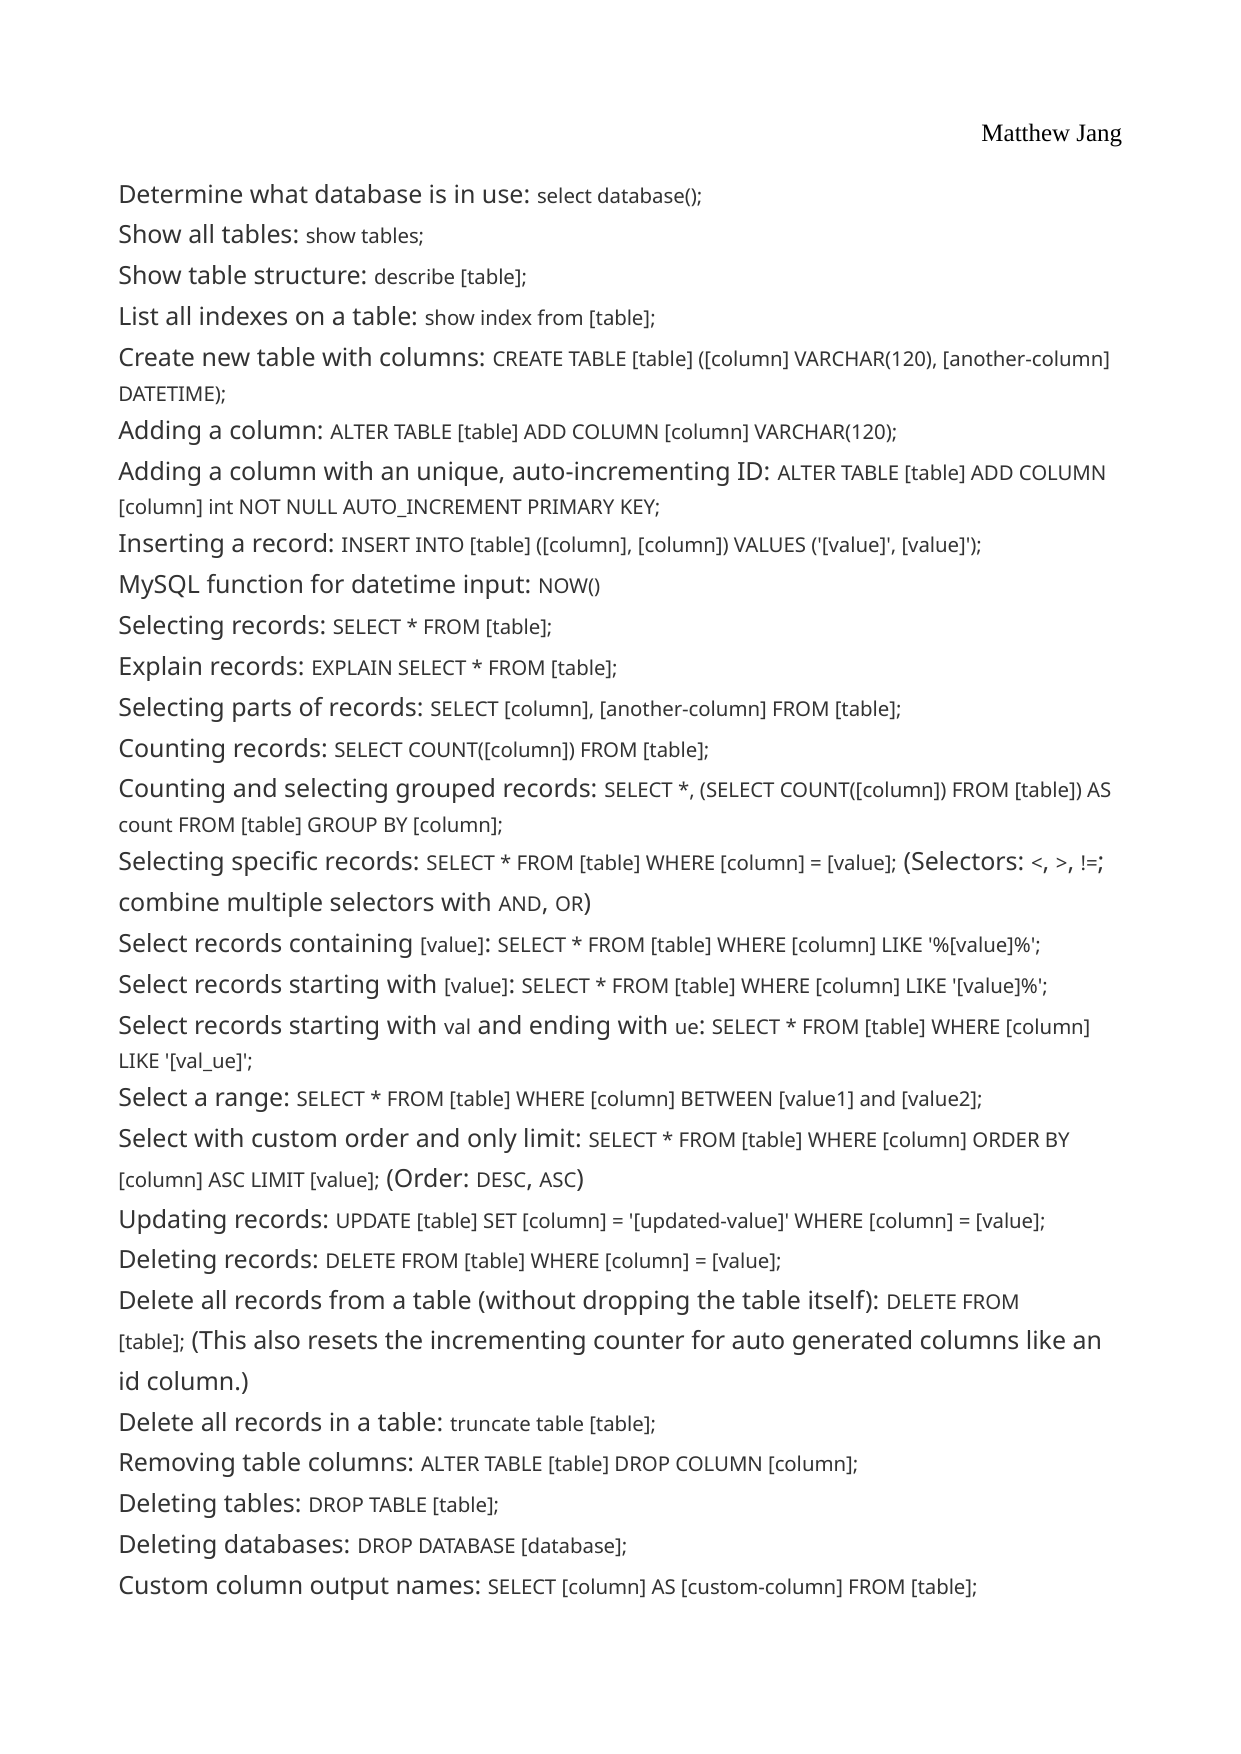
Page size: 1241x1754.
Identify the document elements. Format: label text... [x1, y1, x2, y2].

text Delete all records from a table (without dropping the table itself): DELETE FROM [table]; (This also resets the incrementing counter for auto generated columns like an id column.) [118, 1283, 1122, 1397]
text Selecting records: SELECT * FROM [table]; [118, 608, 1122, 642]
text Selecting parts of records: SELECT [column], [another-column] FROM [table]; [118, 689, 1122, 723]
text Deleting tables: DROP TABLE [table]; [118, 1486, 1122, 1520]
text Deleting databases: DROP DATABASE [database]; [118, 1527, 1122, 1561]
text Create new table with columns: CREATE TABLE [table] ([column] VARCHAR(120), [another-column] DATETIME); [118, 340, 1122, 407]
text Select records containing [value]: SELECT * FROM [table] WHERE [column] LIKE '%[value]%'; [118, 926, 1122, 960]
text List all indexes on a table: show index from [table]; [118, 299, 1122, 333]
text Select with custom order and only limit: SELECT * FROM [table] WHERE [column] ORDER BY [column] ASC LIMIT [value]; (Order: DESC, ASC) [118, 1121, 1122, 1194]
text Show table structure: describe [table]; [118, 258, 1122, 292]
text Counting records: SELECT COUNT([column]) FROM [table]; [118, 730, 1122, 764]
text MySQL function for datetime input: NOW() [118, 567, 1122, 601]
text Removing table columns: ALTER TABLE [table] DROP COLUMN [column]; [118, 1445, 1122, 1479]
text Selecting specific records: SELECT * FROM [table] WHERE [column] = [value]; (Selectors: <, >, !=; combine multiple selectors with AND, OR) [118, 844, 1122, 919]
text Deleting records: DELETE FROM [table] WHERE [column] = [value]; [118, 1242, 1122, 1276]
text Explain records: EXPLAIN SELECT * FROM [table]; [118, 649, 1122, 683]
text Adding a column with an unique, auto-incrementing ID: ALTER TABLE [table] ADD COLUMN [column] int NOT NULL AUTO_INCREMENT PRIMARY KEY; [118, 453, 1122, 521]
text Select records starting with val and ending with ue: SELECT * FROM [table] WHERE [column] LIKE '[val_ue]'; [118, 1007, 1122, 1074]
text Custom column output names: SELECT [column] AS [custom-column] FROM [table]; [118, 1568, 1122, 1602]
text Inserting a record: INSERT INTO [table] ([column], [column]) VALUES ('[value]', [value]'); [118, 526, 1122, 560]
text Select records starting with [value]: SELECT * FROM [table] WHERE [column] LIKE '[value]%'; [118, 966, 1122, 1001]
text Adding a column: ALTER TABLE [table] ADD COLUMN [column] VARCHAR(120); [118, 412, 1122, 447]
text Counting and selecting grouped records: SELECT *, (SELECT COUNT([column]) FROM [table]) AS count FROM [table] GROUP BY [column]; [118, 771, 1122, 838]
text Show all tables: show tables; [118, 217, 1122, 251]
text Delete all records in a table: truncate table [table]; [118, 1404, 1122, 1438]
text Updating records: UPDATE [table] SET [column] = '[updated-value]' WHERE [column] = [value]; [118, 1201, 1122, 1235]
text Select a range: SELECT * FROM [table] WHERE [column] BETWEEN [value1] and [value2]; [118, 1080, 1122, 1114]
text Determine what database is in use: select database(); [118, 176, 1122, 210]
